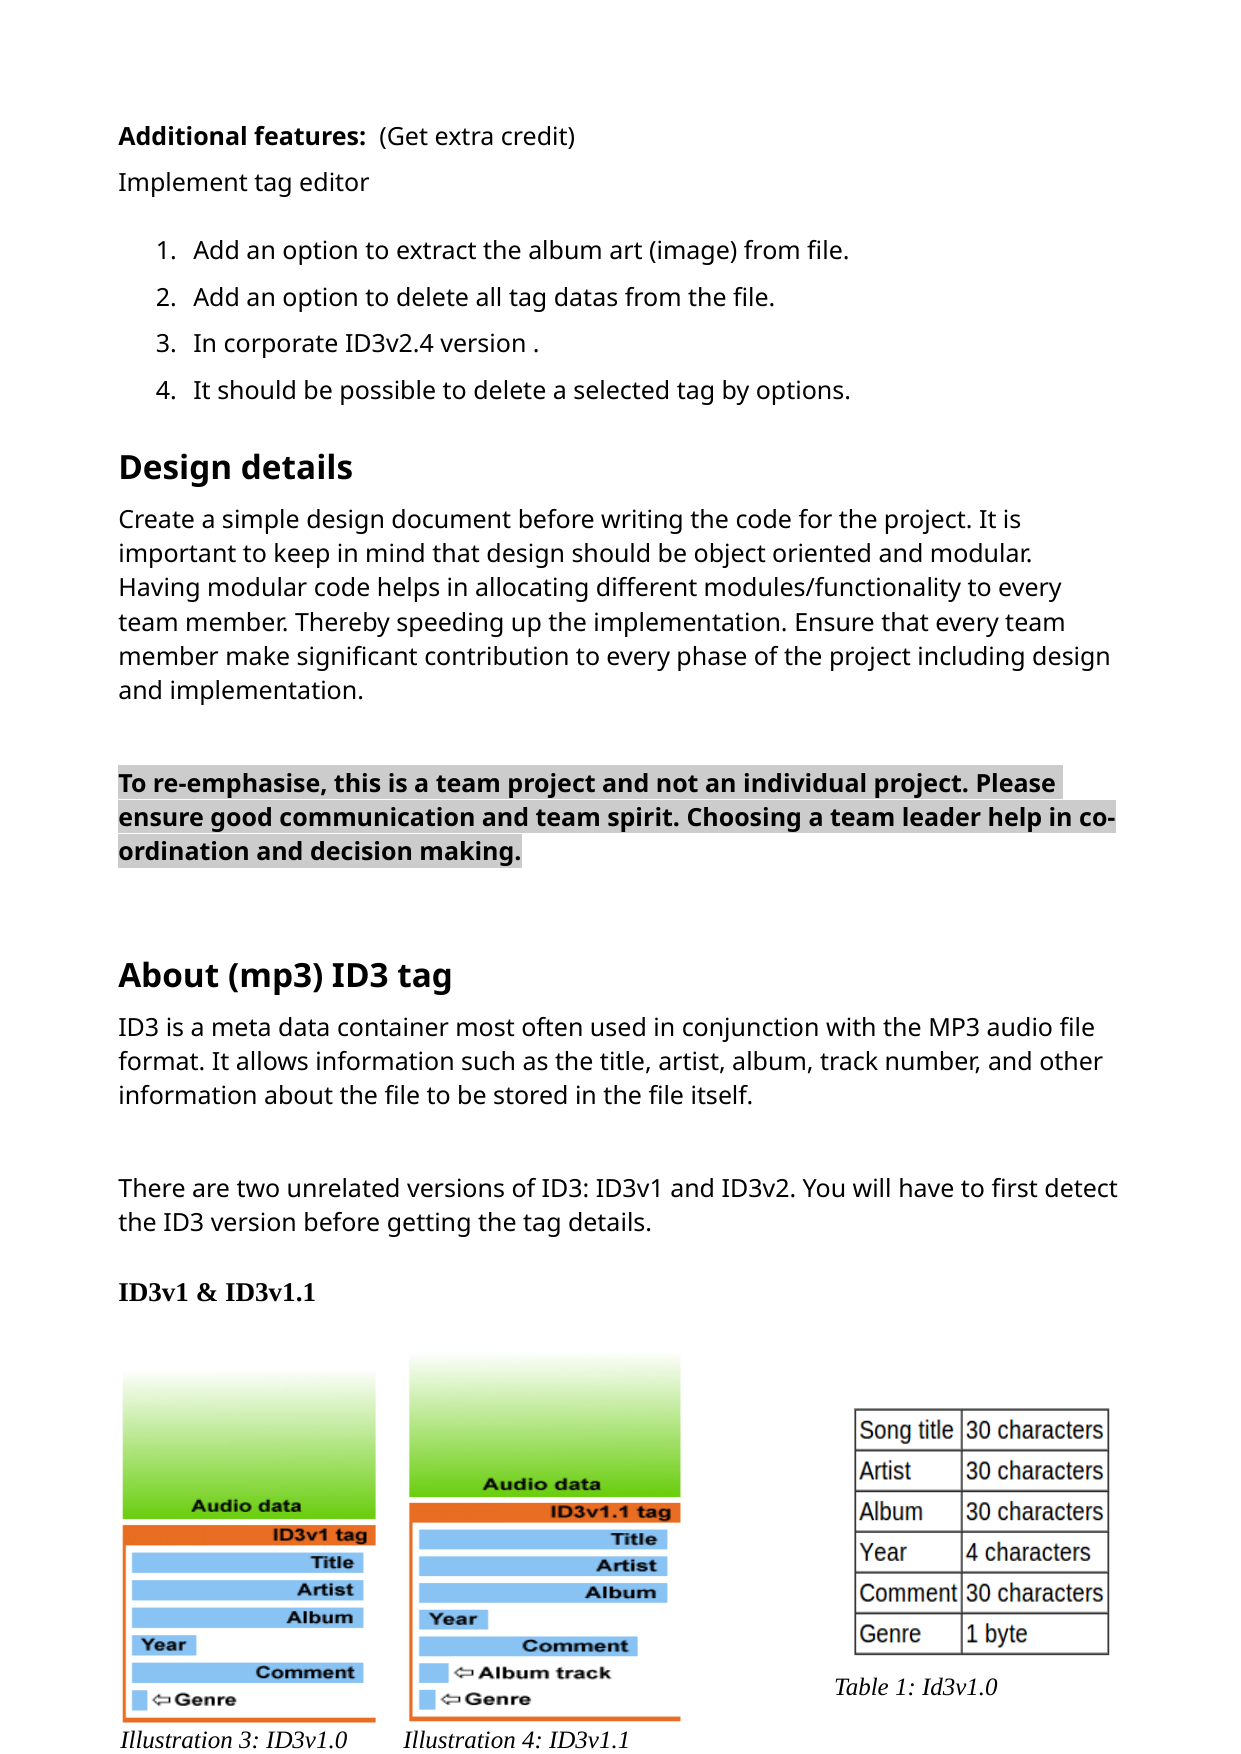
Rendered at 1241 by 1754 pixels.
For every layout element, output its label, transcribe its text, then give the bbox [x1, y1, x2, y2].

subtitle Design details [118, 444, 1122, 489]
picture [403, 1345, 689, 1726]
picture [833, 1393, 1124, 1673]
text Additional features: (Get extra credit) [118, 118, 1122, 152]
text Table 1: Id3v1.0 [834, 1673, 1123, 1701]
list Add an option to delete all tag datas from the file. [156, 279, 1122, 313]
list In corporate ID3v2.4 version . [156, 326, 1122, 360]
text Illustration 3: ID3v1.0 [120, 1725, 379, 1754]
picture [120, 1355, 379, 1725]
text Illustration 4: ID3v1.1 [403, 1726, 688, 1754]
list It should be possible to delete a selected tag by options. [156, 372, 1122, 407]
text ID3 is a meta data container most often used in conjunction with the MP3 audio file format. It allows information such as the title, artist, album, track number, and other information about the file to be stored in the file itself. [118, 1009, 1122, 1112]
text There are two unrelated versions of ID3: ID3v1 and ID3v2. You will have to first detect the ID3 version before getting the tag details. [118, 1171, 1122, 1239]
list Add an option to extract the album art (image) from file. [156, 233, 1122, 267]
text Create a simple design document before writing the code for the project. It is important to keep in mind that design should be object oriented and modular. Having modular code helps in allocating different modules/functionality to every team member. Thereby speeding up the implementation. Ensure that every team member make significant contribution to every phase of the project including design and implementation. [118, 502, 1122, 706]
text Implement tag editor [118, 165, 1122, 199]
subtitle About (mp3) ID3 tag [118, 952, 1122, 997]
text To re-emphasise, this is a team project and not an individual project. Please ensure good communication and team spirit. Choosing a team leader help in co-ordination and decision making. [118, 765, 1122, 868]
subtitle ID3v1 & ID3v1.1 [118, 1276, 1122, 1308]
